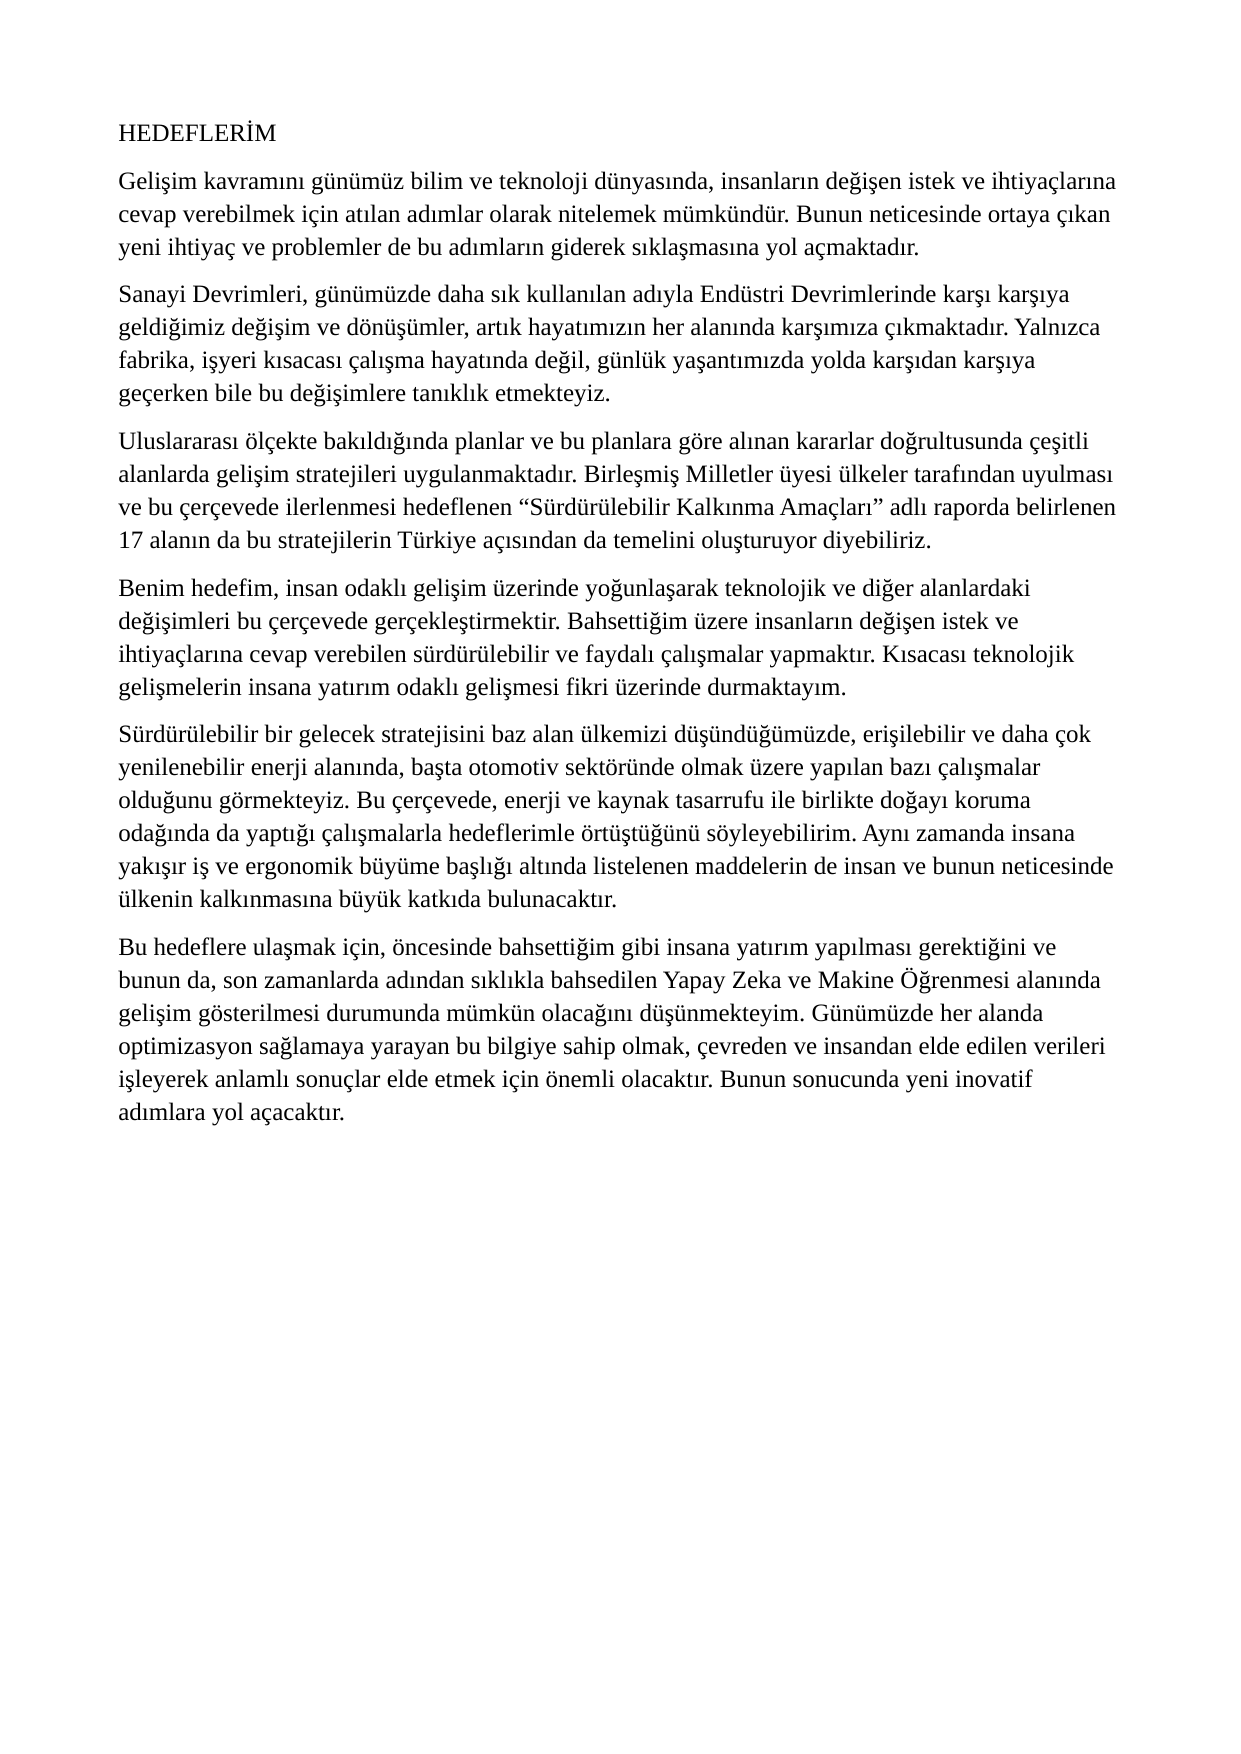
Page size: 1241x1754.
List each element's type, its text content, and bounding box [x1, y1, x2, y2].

text Gelişim kavramını günümüz bilim ve teknoloji dünyasında, insanların değişen istek ve ihtiyaçlarına cevap verebilmek için atılan adımlar olarak nitelemek mümkündür. Bunun neticesinde ortaya çıkan yeni ihtiyaç ve problemler de bu adımların giderek sıklaşmasına yol açmaktadır. [118, 166, 1122, 261]
text HEDEFLERİM [118, 118, 1122, 147]
text Sürdürülebilir bir gelecek stratejisini baz alan ülkemizi düşündüğümüzde, erişilebilir ve daha çok yenilenebilir enerji alanında, başta otomotiv sektöründe olmak üzere yapılan bazı çalışmalar olduğunu görmekteyiz. Bu çerçevede, enerji ve kaynak tasarrufu ile birlikte doğayı koruma odağında da yaptığı çalışmalarla hedeflerimle örtüştüğünü söyleyebilirim. Aynı zamanda insana yakışır iş ve ergonomik büyüme başlığı altında listelenen maddelerin de insan ve bunun neticesinde ülkenin kalkınmasına büyük katkıda bulunacaktır. [118, 719, 1122, 913]
text Uluslararası ölçekte bakıldığında planlar ve bu planlara göre alınan kararlar doğrultusunda çeşitli alanlarda gelişim stratejileri uygulanmaktadır. Birleşmiş Milletler üyesi ülkeler tarafından uyulması ve bu çerçevede ilerlenmesi hedeflenen “Sürdürülebilir Kalkınma Amaçları” adlı raporda belirlenen 17 alanın da bu stratejilerin Türkiye açısından da temelini oluşturuyor diyebiliriz. [118, 426, 1122, 554]
text Bu hedeflere ulaşmak için, öncesinde bahsettiğim gibi insana yatırım yapılması gerektiğini ve bunun da, son zamanlarda adından sıklıkla bahsedilen Yapay Zeka ve Makine Öğrenmesi alanında gelişim gösterilmesi durumunda mümkün olacağını düşünmekteyim. Günümüzde her alanda optimizasyon sağlamaya yarayan bu bilgiye sahip olmak, çevreden ve insandan elde edilen verileri işleyerek anlamlı sonuçlar elde etmek için önemli olacaktır. Bunun sonucunda yeni inovatif adımlara yol açacaktır. [118, 932, 1122, 1126]
text Sanayi Devrimleri, günümüzde daha sık kullanılan adıyla Endüstri Devrimlerinde karşı karşıya geldiğimiz değişim ve dönüşümler, artık hayatımızın her alanında karşımıza çıkmaktadır. Yalnızca fabrika, işyeri kısacası çalışma hayatında değil, günlük yaşantımızda yolda karşıdan karşıya geçerken bile bu değişimlere tanıklık etmekteyiz. [118, 279, 1122, 407]
text Benim hedefim, insan odaklı gelişim üzerinde yoğunlaşarak teknolojik ve diğer alanlardaki değişimleri bu çerçevede gerçekleştirmektir. Bahsettiğim üzere insanların değişen istek ve ihtiyaçlarına cevap verebilen sürdürülebilir ve faydalı çalışmalar yapmaktır. Kısacası teknolojik gelişmelerin insana yatırım odaklı gelişmesi fikri üzerinde durmaktayım. [118, 573, 1122, 701]
